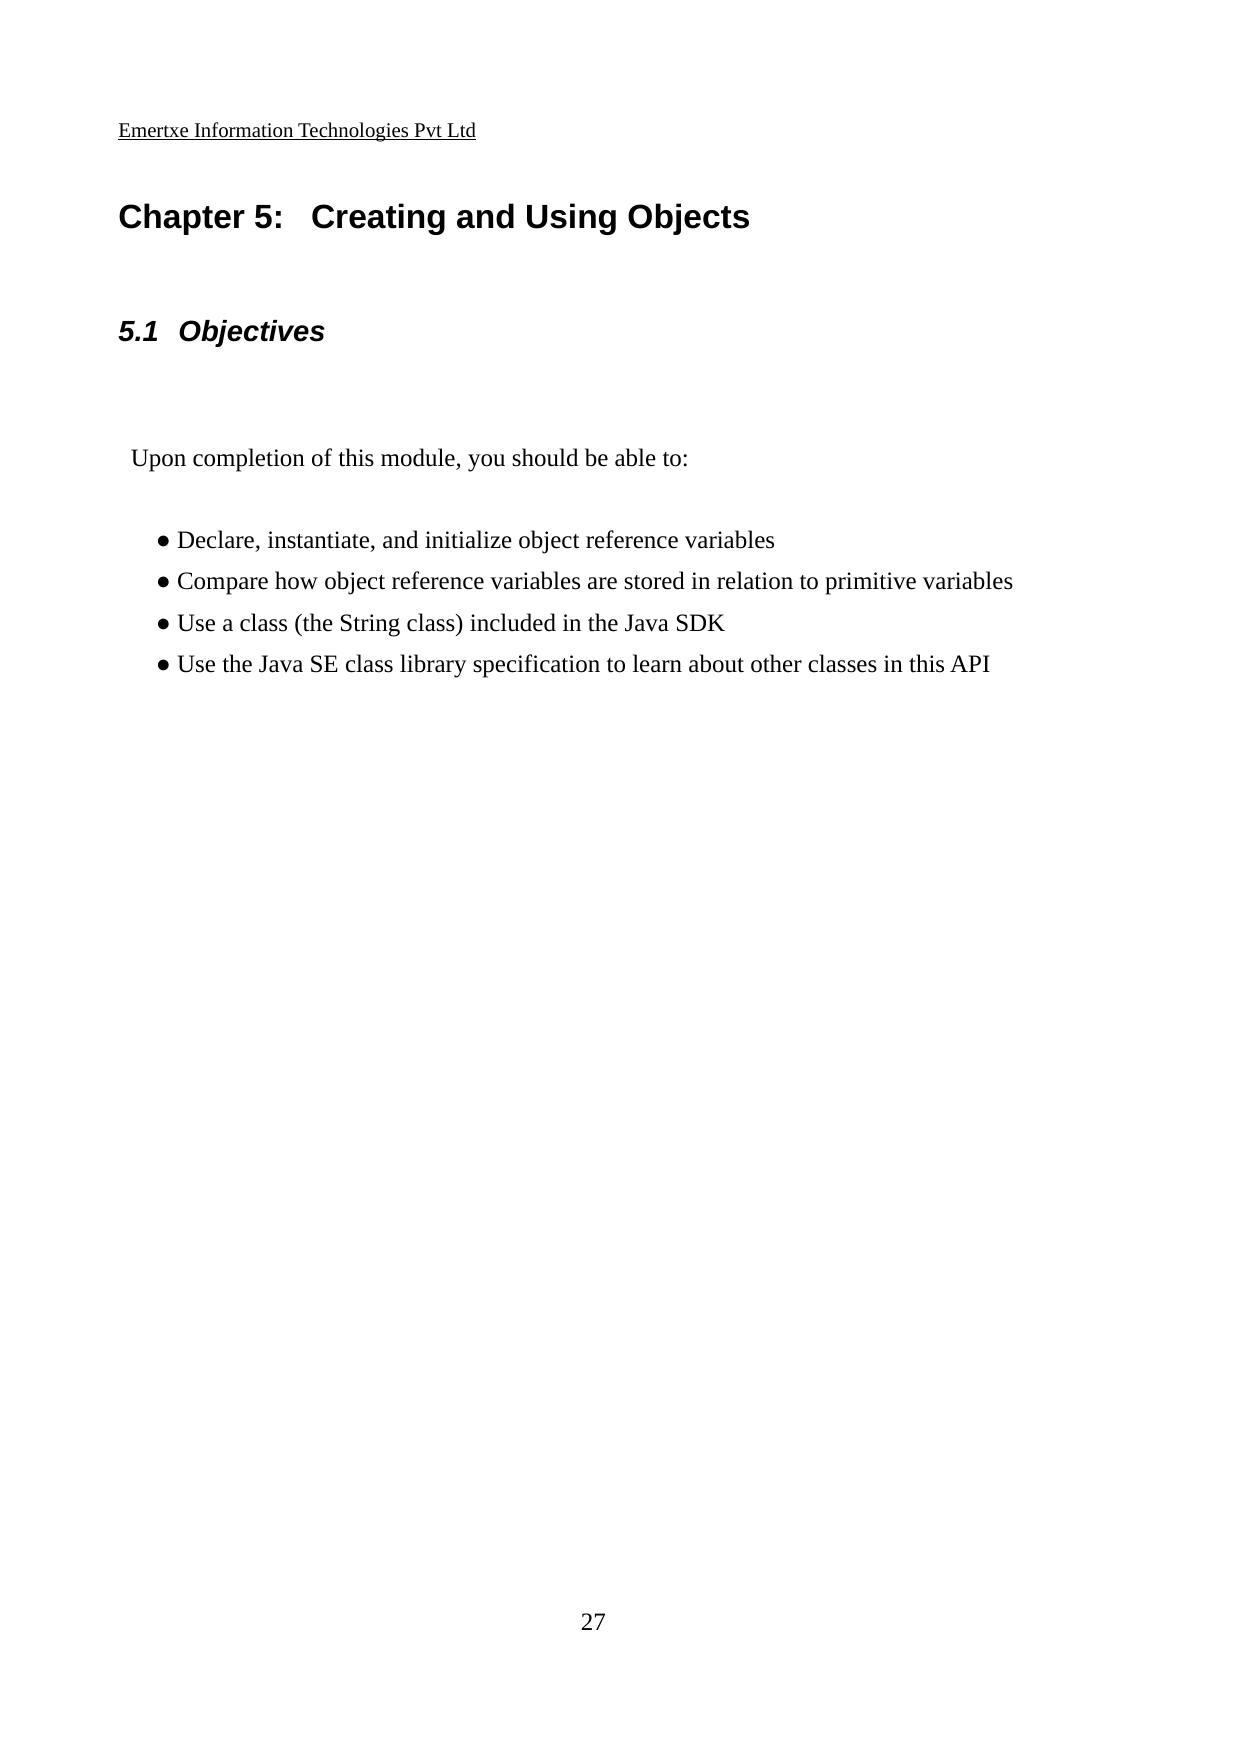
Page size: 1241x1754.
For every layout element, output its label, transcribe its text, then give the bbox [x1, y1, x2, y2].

text Upon completion of this module, you should be able to: [118, 443, 1122, 471]
subtitle Creating and Using Objects [118, 197, 1122, 235]
text ● Declare, instantiate, and initialize object reference variables [118, 525, 1122, 554]
text ● Use a class (the String class) included in the Java SDK [118, 608, 1122, 636]
subtitle Objectives [118, 314, 1122, 348]
text ● Compare how object reference variables are stored in relation to primitive variables [118, 566, 1122, 595]
text ● Use the Java SE class library specification to learn about other classes in this API [118, 649, 1122, 678]
